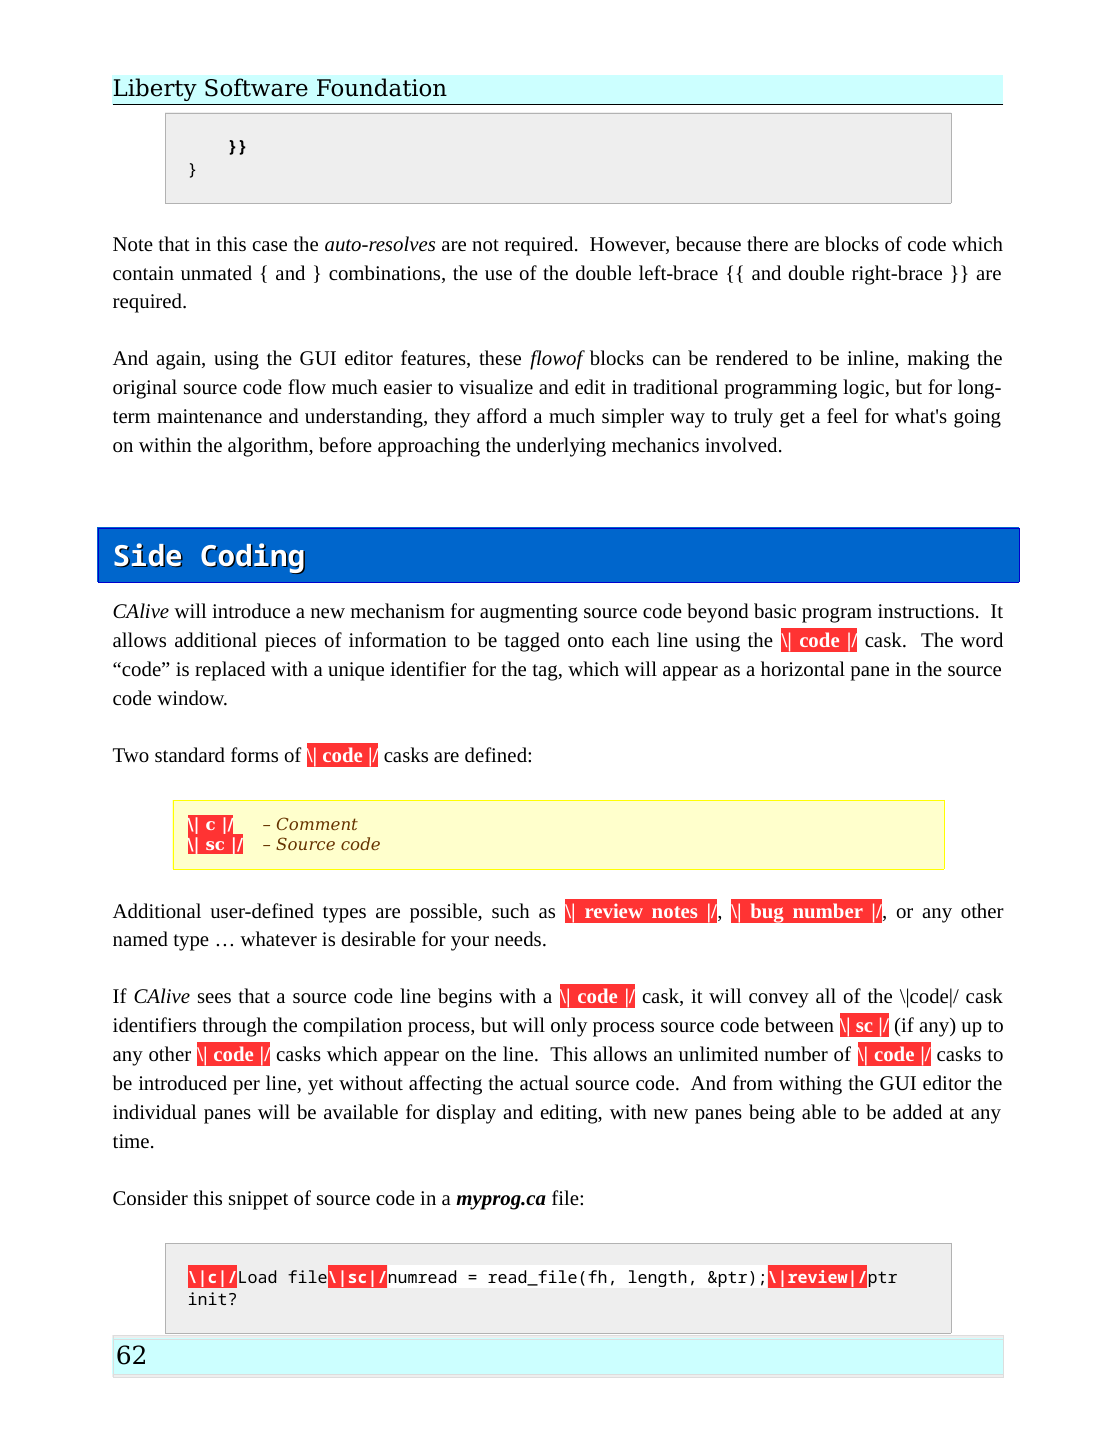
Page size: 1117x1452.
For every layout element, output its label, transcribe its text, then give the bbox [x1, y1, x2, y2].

text Note that in this case the auto-resolves are not required. However, because there are blocks of code which contain unmated { and } combinations, the use of the double left-brace {{ and double right-brace }} are required. [112, 232, 1003, 313]
text CAlive will introduce a new mechanism for augmenting source code beyond basic program instructions. It allows additional pieces of information to be tagged onto each line using the \| code |/ cask. The word “code” is replaced with a unique identifier for the tag, which will appear as a horizontal pane in the source code window. [112, 599, 1003, 710]
subtitle Side Coding [99, 529, 1019, 582]
text \| c |/ – Comment \| sc |/ – Source code [174, 801, 944, 869]
text \|c|/Load file\|sc|/numread = read_file(fh, length, &ptr);\|review|/ptr init? [166, 1244, 951, 1333]
text Additional user-defined types are possible, such as \| review notes |/, \| bug number |/, or any other named type … whatever is desirable for your needs. [112, 898, 1003, 951]
text Consider this snippet of source code in a myprog.ca file: [112, 1186, 1003, 1210]
text }} } [166, 114, 951, 203]
text Two standard forms of \| code |/ casks are defined: [112, 743, 1003, 767]
text If CAlive sees that a source code line begins with a \| code |/ cask, it will convey all of the \|code|/ cask identifiers through the compilation process, but will only process source code between \| sc |/ (if any) up to any other \| code |/ casks which appear on the line. This allows an unlimited number of \| code |/ casks to be introduced per line, yet without affecting the actual source code. And from withing the GUI editor the individual panes will be available for display and editing, with new panes being able to be added at any time. [112, 984, 1003, 1153]
text And again, using the GUI editor features, these flowof blocks can be rendered to be inline, making the original source code flow much easier to visualize and edit in traditional programming logic, but for long-term maintenance and understanding, they afford a much simpler way to truly get a feel for what's going on within the algorithm, before approaching the underlying mechanics involved. [112, 346, 1003, 457]
